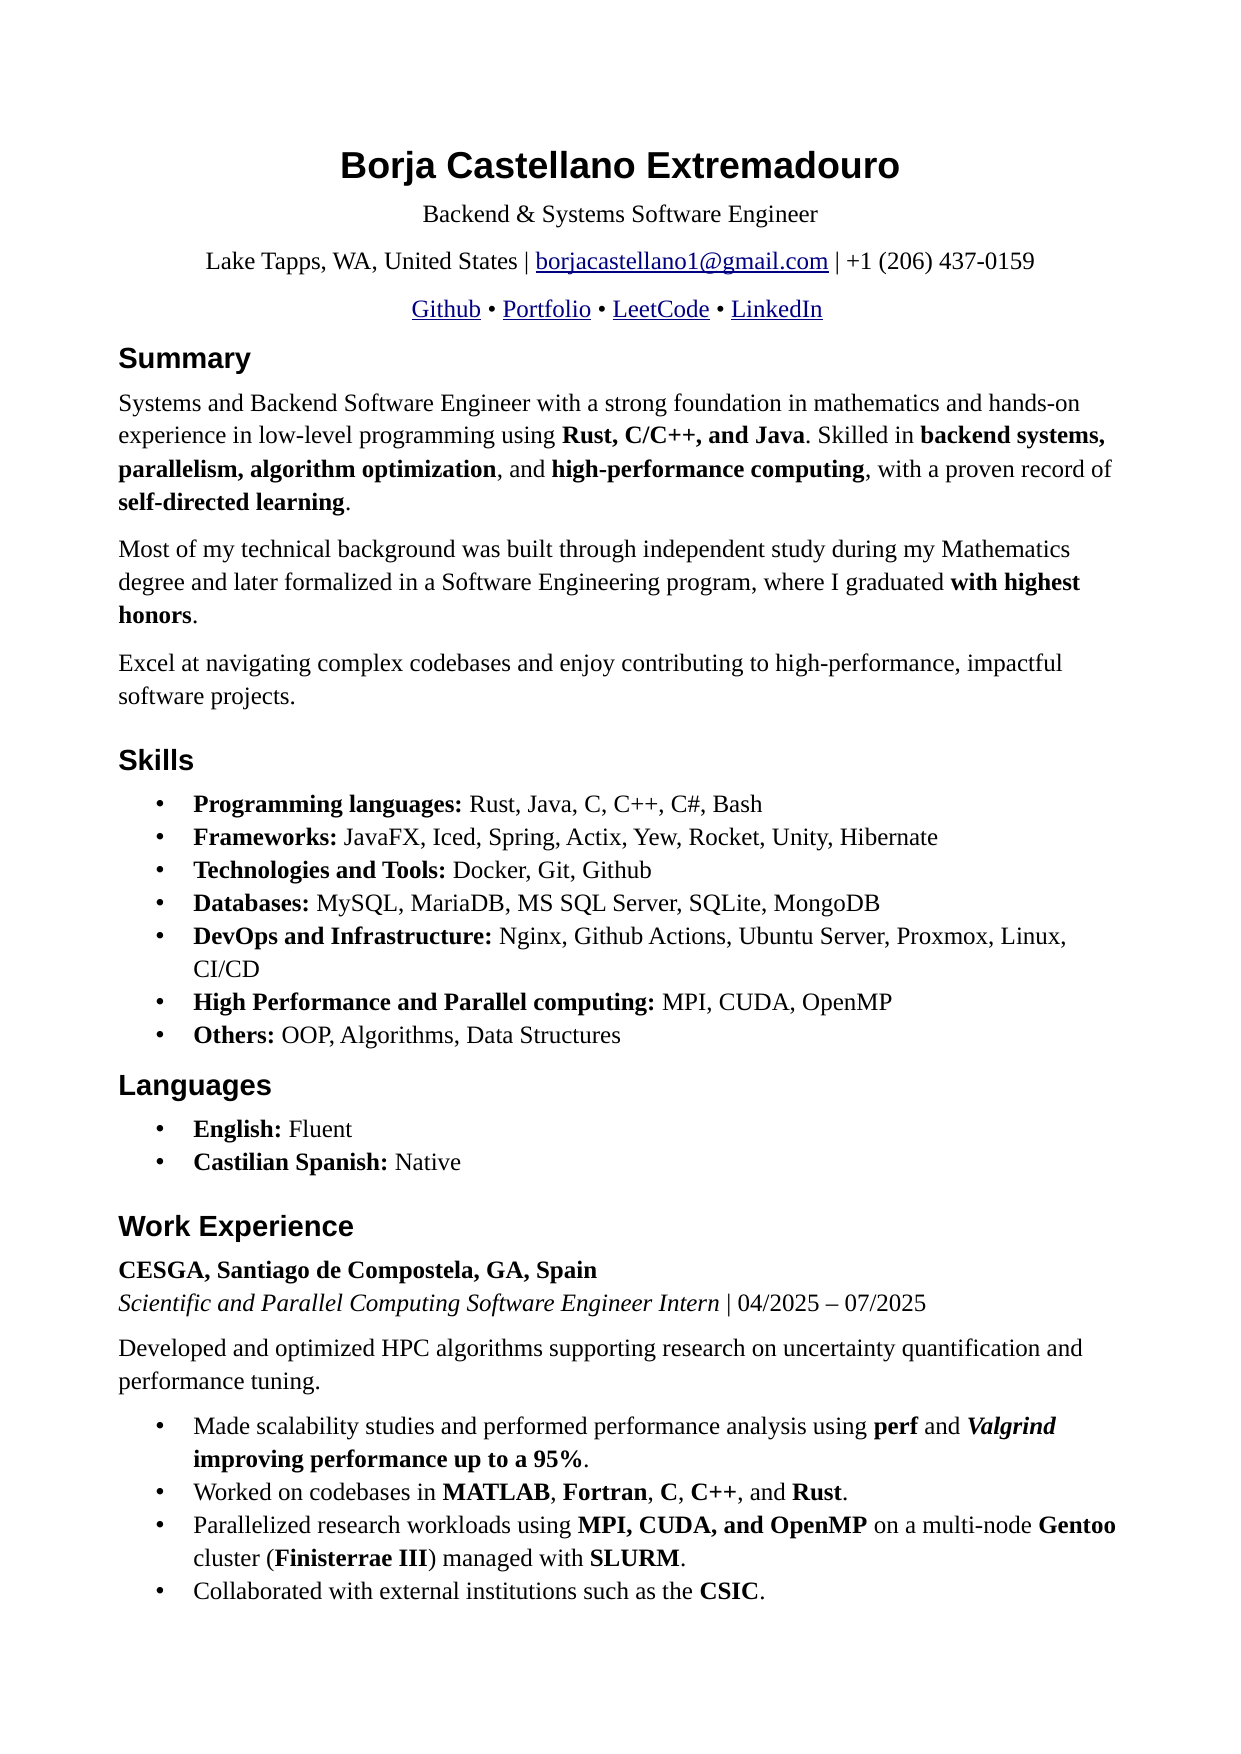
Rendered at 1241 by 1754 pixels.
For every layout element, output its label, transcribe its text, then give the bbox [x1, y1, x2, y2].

list English: Fluent [156, 1114, 1122, 1143]
text Github • Portfolio • LeetCode • LinkedIn [118, 294, 1122, 323]
subtitle Skills [118, 743, 1122, 777]
text CESGA, Santiago de Compostela, GA, Spain [118, 1255, 1122, 1284]
subtitle Languages [118, 1068, 1122, 1101]
list Databases: MySQL, MariaDB, MS SQL Server, SQLite, MongoDB [156, 888, 1122, 917]
subtitle Summary [118, 342, 1122, 375]
text Backend & Systems Software Engineer [118, 199, 1122, 227]
list Others: OOP, Algorithms, Data Structures [156, 1020, 1122, 1049]
list Made scalability studies and performed performance analysis using perf and Valgrind improving performance up to a 95%. [156, 1411, 1122, 1473]
text Excel at navigating complex codebases and enjoy contributing to high-performance, impactful software projects. [118, 648, 1122, 710]
list Castilian Spanish: Native [156, 1147, 1122, 1176]
list Worked on codebases in MATLAB, Fortran, C, C++, and Rust. [156, 1477, 1122, 1506]
list Collaborated with external institutions such as the CSIC. [156, 1576, 1122, 1605]
text Most of my technical background was built through independent study during my Mathematics degree and later formalized in a Software Engineering program, where I graduated with highest honors. [118, 534, 1122, 629]
list Frameworks: JavaFX, Iced, Spring, Actix, Yew, Rocket, Unity, Hibernate [156, 822, 1122, 851]
text Scientific and Parallel Computing Software Engineer Intern | 04/2025 – 07/2025 [118, 1288, 1122, 1317]
text Developed and optimized HPC algorithms supporting research on uncertainty quantification and performance tuning. [118, 1333, 1122, 1395]
list Technologies and Tools: Docker, Git, Github [156, 855, 1122, 884]
subtitle Work Experience [118, 1209, 1122, 1243]
list Programming languages: Rust, Java, C, C++, C#, Bash [156, 789, 1122, 818]
text Lake Tapps, WA, United States | borjacastellano1@gmail.com | +1 (206) 437-0159 [118, 246, 1122, 275]
list DevOps and Infrastructure: Nginx, Github Actions, Ubuntu Server, Proxmox, Linux, CI/CD [156, 921, 1122, 983]
list Parallelized research workloads using MPI, CUDA, and OpenMP on a multi-node Gentoo cluster (Finisterrae III) managed with SLURM. [156, 1510, 1122, 1572]
subtitle Borja Castellano Extremadouro [118, 143, 1122, 186]
text Systems and Backend Software Engineer with a strong foundation in mathematics and hands-on experience in low-level programming using Rust, C/C++, and Java. Skilled in backend systems, parallelism, algorithm optimization, and high-performance computing, with a proven record of self-directed learning. [118, 388, 1122, 515]
list High Performance and Parallel computing: MPI, CUDA, OpenMP [156, 987, 1122, 1016]
